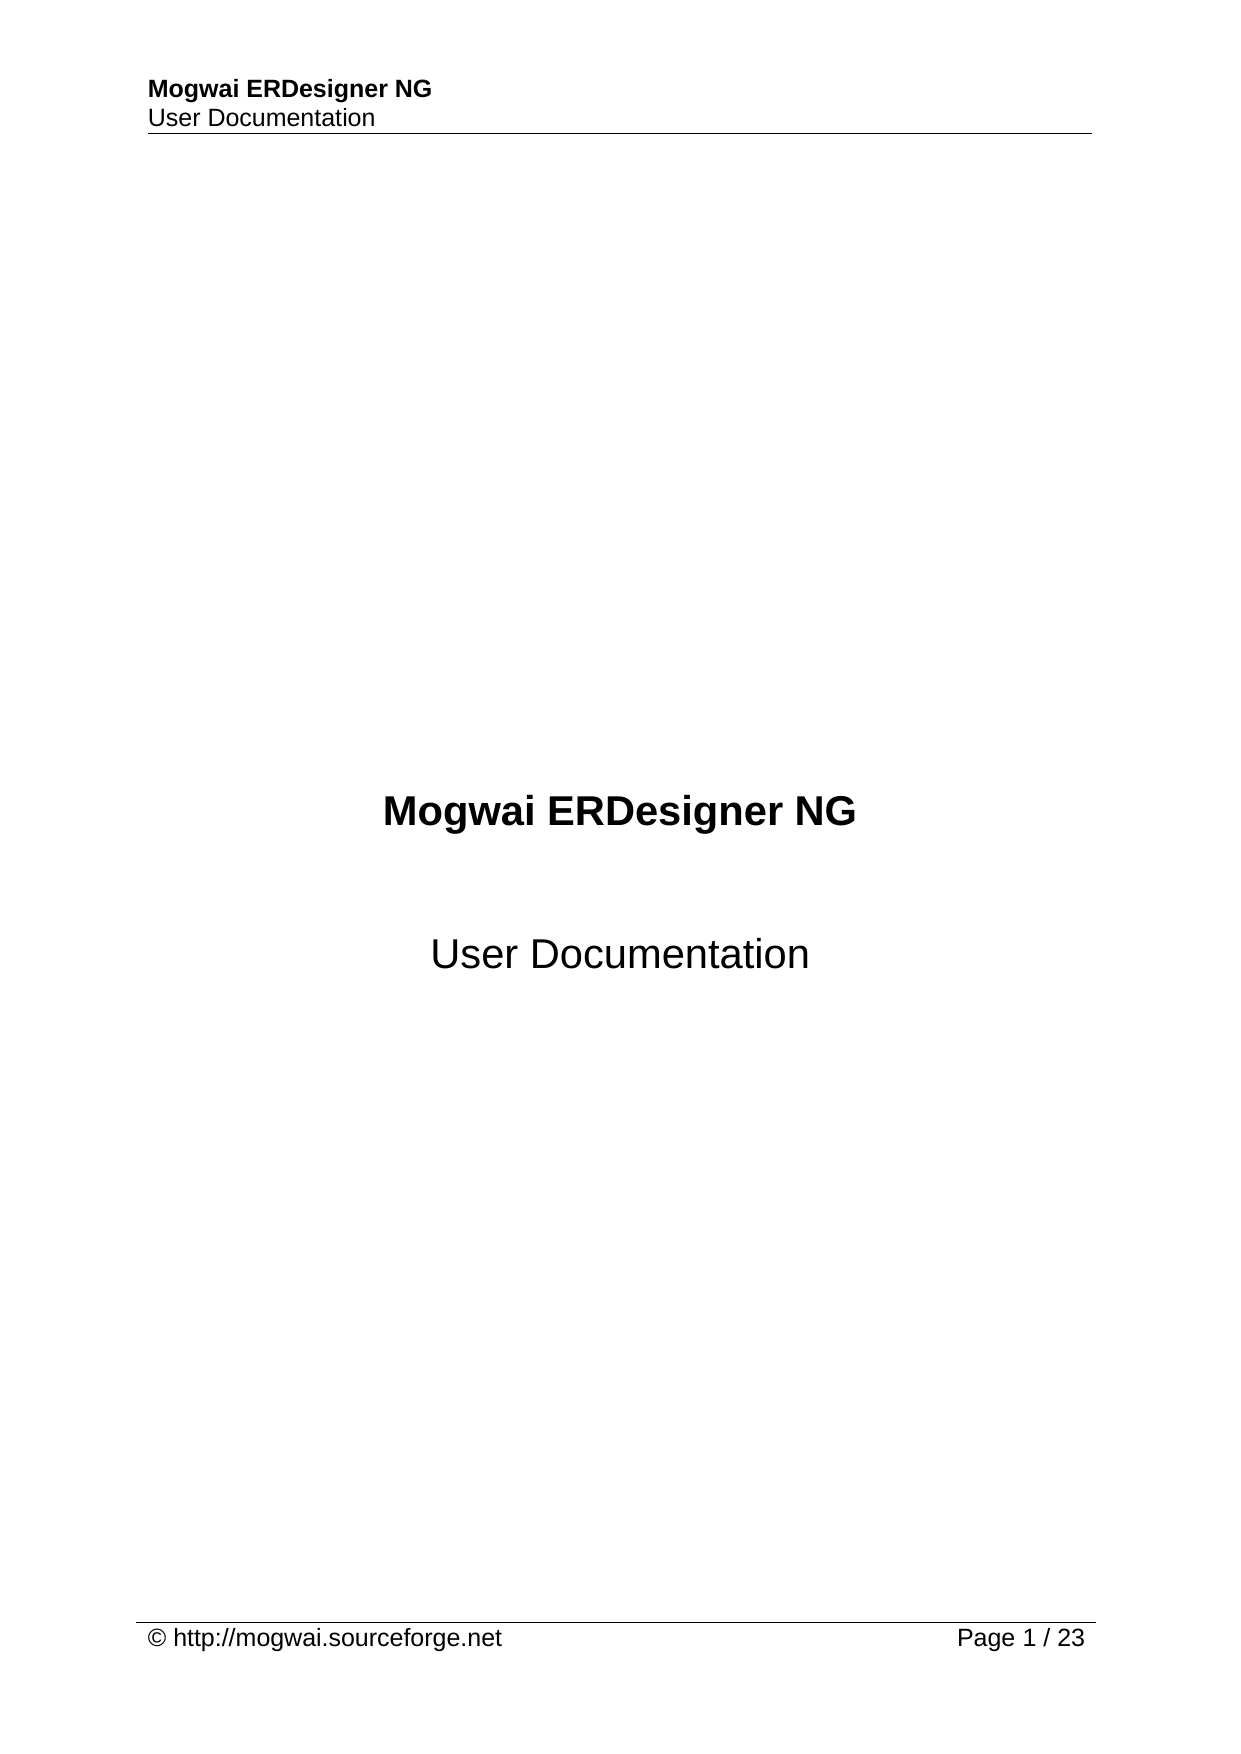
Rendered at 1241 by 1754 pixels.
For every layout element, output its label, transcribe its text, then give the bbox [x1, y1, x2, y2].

text User Documentation [148, 930, 1092, 978]
text Mogwai ERDesigner NG [148, 786, 1092, 834]
